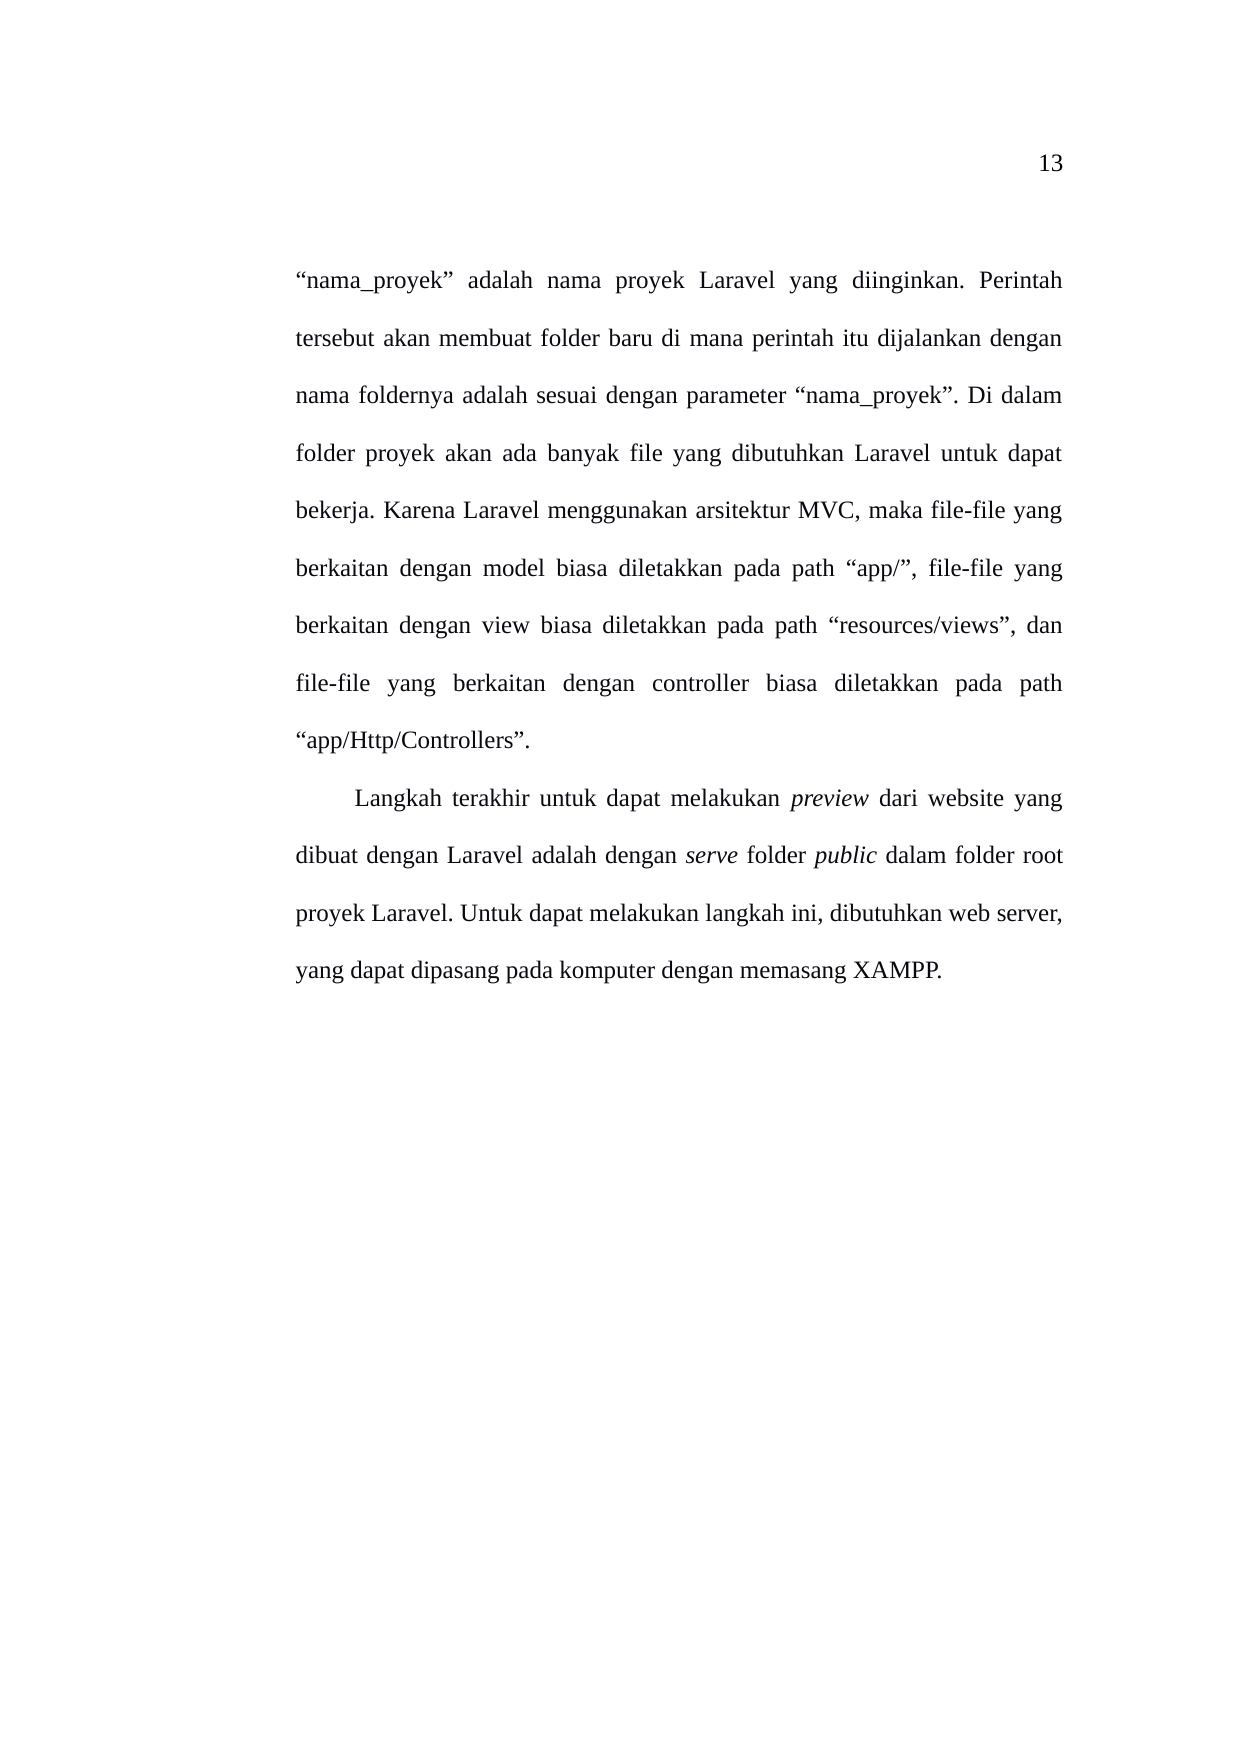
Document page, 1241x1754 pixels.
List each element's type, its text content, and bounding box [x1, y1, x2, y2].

text “nama_proyek” adalah nama proyek Laravel yang diinginkan. Perintah tersebut akan membuat folder baru di mana perintah itu dijalankan dengan nama foldernya adalah sesuai dengan parameter “nama_proyek”. Di dalam folder proyek akan ada banyak file yang dibutuhkan Laravel untuk dapat bekerja. Karena Laravel menggunakan arsitektur MVC, maka file-file yang berkaitan dengan model biasa diletakkan pada path “app/”, file-file yang berkaitan dengan view biasa diletakkan pada path “resources/views”, dan file-file yang berkaitan dengan controller biasa diletakkan pada path “app/Http/Controllers”. [295, 266, 1063, 754]
text Langkah terakhir untuk dapat melakukan preview dari website yang dibuat dengan Laravel adalah dengan serve folder public dalam folder root proyek Laravel. Untuk dapat melakukan langkah ini, dibutuhkan web server, yang dapat dipasang pada komputer dengan memasang XAMPP. [295, 783, 1063, 984]
